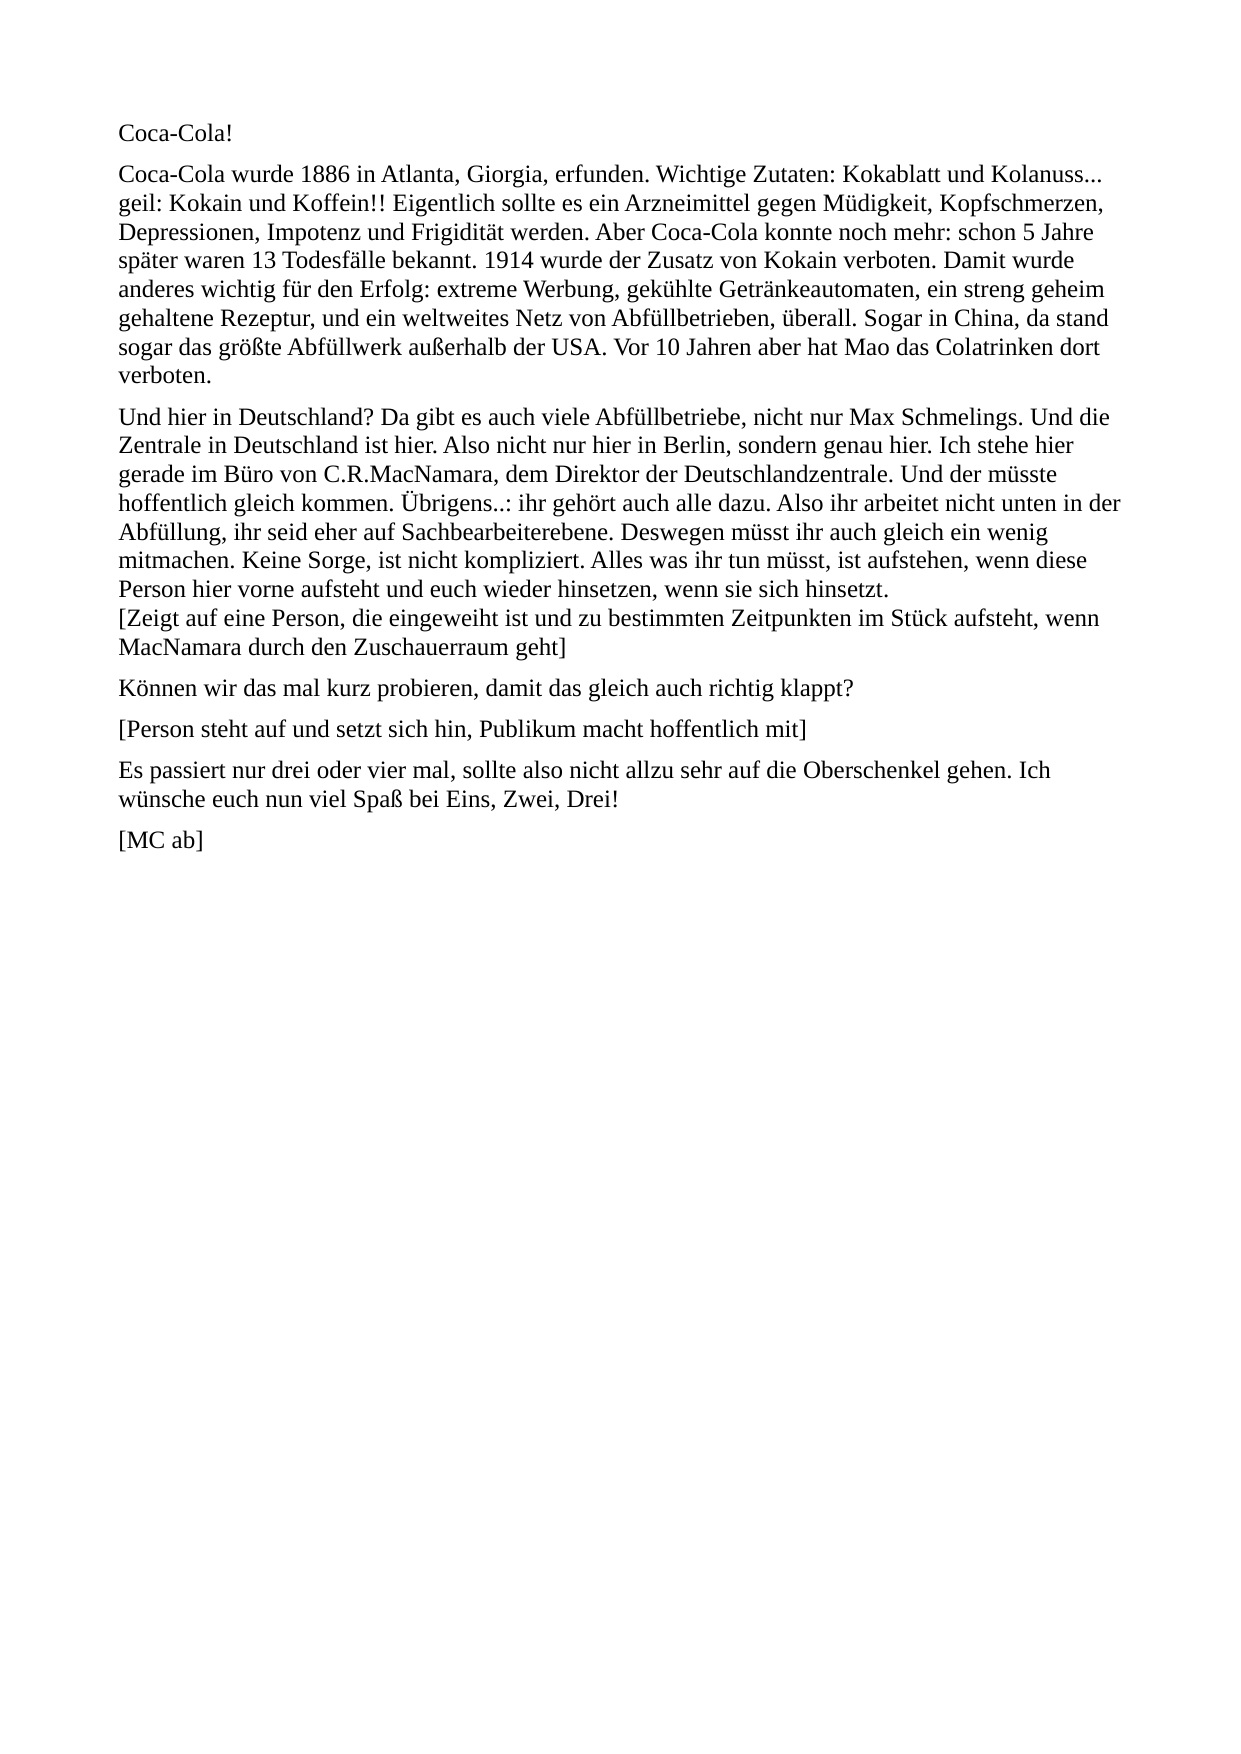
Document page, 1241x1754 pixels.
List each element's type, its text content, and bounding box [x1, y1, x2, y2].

text [Person steht auf und setzt sich hin, Publikum macht hoffentlich mit] [118, 714, 1122, 743]
text Können wir das mal kurz probieren, damit das gleich auch richtig klappt? [118, 673, 1122, 702]
text Es passiert nur drei oder vier mal, sollte also nicht allzu sehr auf die Oberschenkel gehen. Ich wünsche euch nun viel Spaß bei Eins, Zwei, Drei! [118, 756, 1122, 813]
text Coca-Cola! [118, 118, 1122, 147]
text Und hier in Deutschland? Da gibt es auch viele Abfüllbetriebe, nicht nur Max Schmelings. Und die Zentrale in Deutschland ist hier. Also nicht nur hier in Berlin, sondern genau hier. Ich stehe hier gerade im Büro von C.R.MacNamara, dem Direktor der Deutschlandzentrale. Und der müsste hoffentlich gleich kommen. Übrigens..: ihr gehört auch alle dazu. Also ihr arbeitet nicht unten in der Abfüllung, ihr seid eher auf Sachbearbeiterebene. Deswegen müsst ihr auch gleich ein wenig mitmachen. Keine Sorge, ist nicht kompliziert. Alles was ihr tun müsst, ist aufstehen, wenn diese Person hier vorne aufsteht und euch wieder hinsetzen, wenn sie sich hinsetzt. [Zeigt auf eine Person, die eingeweiht ist und zu bestimmten Zeitpunkten im Stück aufsteht, wenn MacNamara durch den Zuschauerraum geht] [118, 402, 1122, 661]
text [MC ab] [118, 826, 1122, 854]
text Coca-Cola wurde 1886 in Atlanta, Giorgia, erfunden. Wichtige Zutaten: Kokablatt und Kolanuss... geil: Kokain und Koffein!! Eigentlich sollte es ein Arzneimittel gegen Müdigkeit, Kopfschmerzen, Depressionen, Impotenz und Frigidität werden. Aber Coca-Cola konnte noch mehr: schon 5 Jahre später waren 13 Todesfälle bekannt. 1914 wurde der Zusatz von Kokain verboten. Damit wurde anderes wichtig für den Erfolg: extreme Werbung, gekühlte Getränkeautomaten, ein streng geheim gehaltene Rezeptur, und ein weltweites Netz von Abfüllbetrieben, überall. Sogar in China, da stand sogar das größte Abfüllwerk außerhalb der USA. Vor 10 Jahren aber hat Mao das Colatrinken dort verboten. [118, 159, 1122, 389]
